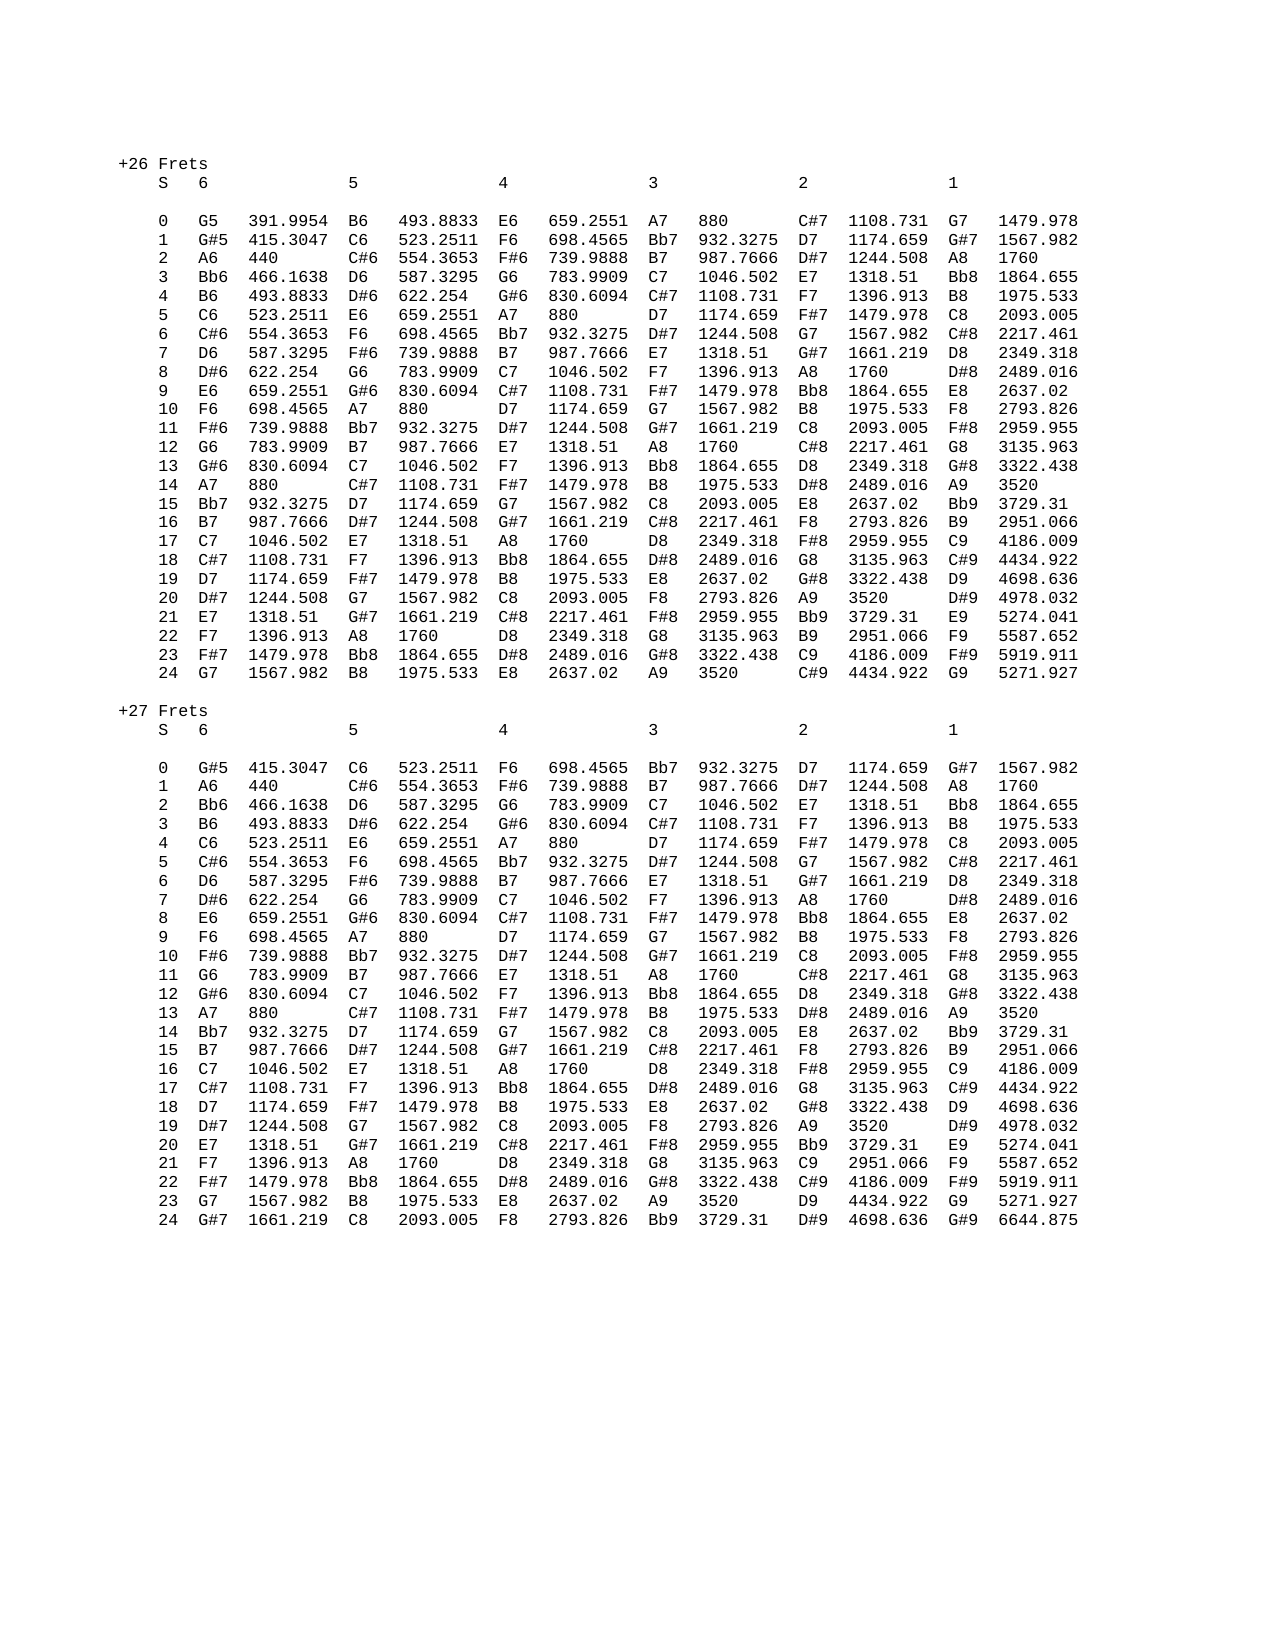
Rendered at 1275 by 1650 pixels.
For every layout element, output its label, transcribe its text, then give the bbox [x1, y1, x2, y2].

text 14 Bb7 932.3275 D7 1174.659 G7 1567.982 C8 2093.005 E8 2637.02 Bb9 3729.31 [118, 1023, 1157, 1042]
text 22 F#7 1479.978 Bb8 1864.655 D#8 2489.016 G#8 3322.438 C#9 4186.009 F#9 5919.911 [118, 1174, 1157, 1193]
text +26 Frets [118, 156, 1157, 175]
text 21 F7 1396.913 A8 1760 D8 2349.318 G8 3135.963 C9 2951.066 F9 5587.652 [118, 1155, 1157, 1174]
text 17 C#7 1108.731 F7 1396.913 Bb8 1864.655 D#8 2489.016 G8 3135.963 C#9 4434.922 [118, 1080, 1157, 1098]
text 8 D#6 622.254 G6 783.9909 C7 1046.502 F7 1396.913 A8 1760 D#8 2489.016 [118, 363, 1157, 382]
text 16 B7 987.7666 D#7 1244.508 G#7 1661.219 C#8 2217.461 F8 2793.826 B9 2951.066 [118, 514, 1157, 533]
text 0 G5 391.9954 B6 493.8833 E6 659.2551 A7 880 C#7 1108.731 G7 1479.978 [118, 212, 1157, 231]
text S 6 5 4 3 2 1 [118, 175, 1157, 193]
text 12 G6 783.9909 B7 987.7666 E7 1318.51 A8 1760 C#8 2217.461 G8 3135.963 [118, 439, 1157, 457]
text 11 F#6 739.9888 Bb7 932.3275 D#7 1244.508 G#7 1661.219 C8 2093.005 F#8 2959.955 [118, 420, 1157, 439]
text 21 E7 1318.51 G#7 1661.219 C#8 2217.461 F#8 2959.955 Bb9 3729.31 E9 5274.041 [118, 608, 1157, 627]
text 4 C6 523.2511 E6 659.2551 A7 880 D7 1174.659 F#7 1479.978 C8 2093.005 [118, 834, 1157, 853]
text 19 D#7 1244.508 G7 1567.982 C8 2093.005 F8 2793.826 A9 3520 D#9 4978.032 [118, 1117, 1157, 1136]
text 15 Bb7 932.3275 D7 1174.659 G7 1567.982 C8 2093.005 E8 2637.02 Bb9 3729.31 [118, 495, 1157, 514]
text +27 Frets [118, 703, 1157, 721]
text 22 F7 1396.913 A8 1760 D8 2349.318 G8 3135.963 B9 2951.066 F9 5587.652 [118, 627, 1157, 646]
text 5 C6 523.2511 E6 659.2551 A7 880 D7 1174.659 F#7 1479.978 C8 2093.005 [118, 307, 1157, 326]
text 10 F6 698.4565 A7 880 D7 1174.659 G7 1567.982 B8 1975.533 F8 2793.826 [118, 401, 1157, 420]
text 24 G7 1567.982 B8 1975.533 E8 2637.02 A9 3520 C#9 4434.922 G9 5271.927 [118, 665, 1157, 684]
text 6 D6 587.3295 F#6 739.9888 B7 987.7666 E7 1318.51 G#7 1661.219 D8 2349.318 [118, 872, 1157, 891]
text 9 F6 698.4565 A7 880 D7 1174.659 G7 1567.982 B8 1975.533 F8 2793.826 [118, 929, 1157, 948]
text 18 C#7 1108.731 F7 1396.913 Bb8 1864.655 D#8 2489.016 G8 3135.963 C#9 4434.922 [118, 552, 1157, 571]
text 3 B6 493.8833 D#6 622.254 G#6 830.6094 C#7 1108.731 F7 1396.913 B8 1975.533 [118, 816, 1157, 834]
text 8 E6 659.2551 G#6 830.6094 C#7 1108.731 F#7 1479.978 Bb8 1864.655 E8 2637.02 [118, 910, 1157, 929]
text 10 F#6 739.9888 Bb7 932.3275 D#7 1244.508 G#7 1661.219 C8 2093.005 F#8 2959.955 [118, 948, 1157, 967]
text 17 C7 1046.502 E7 1318.51 A8 1760 D8 2349.318 F#8 2959.955 C9 4186.009 [118, 533, 1157, 552]
text 0 G#5 415.3047 C6 523.2511 F6 698.4565 Bb7 932.3275 D7 1174.659 G#7 1567.982 [118, 759, 1157, 778]
text 23 G7 1567.982 B8 1975.533 E8 2637.02 A9 3520 D9 4434.922 G9 5271.927 [118, 1193, 1157, 1212]
text 4 B6 493.8833 D#6 622.254 G#6 830.6094 C#7 1108.731 F7 1396.913 B8 1975.533 [118, 288, 1157, 307]
text 7 D#6 622.254 G6 783.9909 C7 1046.502 F7 1396.913 A8 1760 D#8 2489.016 [118, 891, 1157, 910]
text 23 F#7 1479.978 Bb8 1864.655 D#8 2489.016 G#8 3322.438 C9 4186.009 F#9 5919.911 [118, 646, 1157, 665]
text 24 G#7 1661.219 C8 2093.005 F8 2793.826 Bb9 3729.31 D#9 4698.636 G#9 6644.875 [118, 1212, 1157, 1231]
text 1 G#5 415.3047 C6 523.2511 F6 698.4565 Bb7 932.3275 D7 1174.659 G#7 1567.982 [118, 231, 1157, 250]
text 11 G6 783.9909 B7 987.7666 E7 1318.51 A8 1760 C#8 2217.461 G8 3135.963 [118, 967, 1157, 985]
text 19 D7 1174.659 F#7 1479.978 B8 1975.533 E8 2637.02 G#8 3322.438 D9 4698.636 [118, 571, 1157, 589]
text 13 G#6 830.6094 C7 1046.502 F7 1396.913 Bb8 1864.655 D8 2349.318 G#8 3322.438 [118, 457, 1157, 476]
text 6 C#6 554.3653 F6 698.4565 Bb7 932.3275 D#7 1244.508 G7 1567.982 C#8 2217.461 [118, 326, 1157, 344]
text 14 A7 880 C#7 1108.731 F#7 1479.978 B8 1975.533 D#8 2489.016 A9 3520 [118, 476, 1157, 495]
text 13 A7 880 C#7 1108.731 F#7 1479.978 B8 1975.533 D#8 2489.016 A9 3520 [118, 1004, 1157, 1023]
text S 6 5 4 3 2 1 [118, 721, 1157, 740]
text 15 B7 987.7666 D#7 1244.508 G#7 1661.219 C#8 2217.461 F8 2793.826 B9 2951.066 [118, 1042, 1157, 1061]
text 18 D7 1174.659 F#7 1479.978 B8 1975.533 E8 2637.02 G#8 3322.438 D9 4698.636 [118, 1098, 1157, 1117]
text 20 E7 1318.51 G#7 1661.219 C#8 2217.461 F#8 2959.955 Bb9 3729.31 E9 5274.041 [118, 1136, 1157, 1155]
text 3 Bb6 466.1638 D6 587.3295 G6 783.9909 C7 1046.502 E7 1318.51 Bb8 1864.655 [118, 269, 1157, 288]
text 12 G#6 830.6094 C7 1046.502 F7 1396.913 Bb8 1864.655 D8 2349.318 G#8 3322.438 [118, 985, 1157, 1004]
text 2 Bb6 466.1638 D6 587.3295 G6 783.9909 C7 1046.502 E7 1318.51 Bb8 1864.655 [118, 797, 1157, 816]
text 9 E6 659.2551 G#6 830.6094 C#7 1108.731 F#7 1479.978 Bb8 1864.655 E8 2637.02 [118, 382, 1157, 401]
text 7 D6 587.3295 F#6 739.9888 B7 987.7666 E7 1318.51 G#7 1661.219 D8 2349.318 [118, 344, 1157, 363]
text 1 A6 440 C#6 554.3653 F#6 739.9888 B7 987.7666 D#7 1244.508 A8 1760 [118, 778, 1157, 797]
text 20 D#7 1244.508 G7 1567.982 C8 2093.005 F8 2793.826 A9 3520 D#9 4978.032 [118, 589, 1157, 608]
text 2 A6 440 C#6 554.3653 F#6 739.9888 B7 987.7666 D#7 1244.508 A8 1760 [118, 250, 1157, 269]
text 5 C#6 554.3653 F6 698.4565 Bb7 932.3275 D#7 1244.508 G7 1567.982 C#8 2217.461 [118, 853, 1157, 872]
text 16 C7 1046.502 E7 1318.51 A8 1760 D8 2349.318 F#8 2959.955 C9 4186.009 [118, 1061, 1157, 1080]
